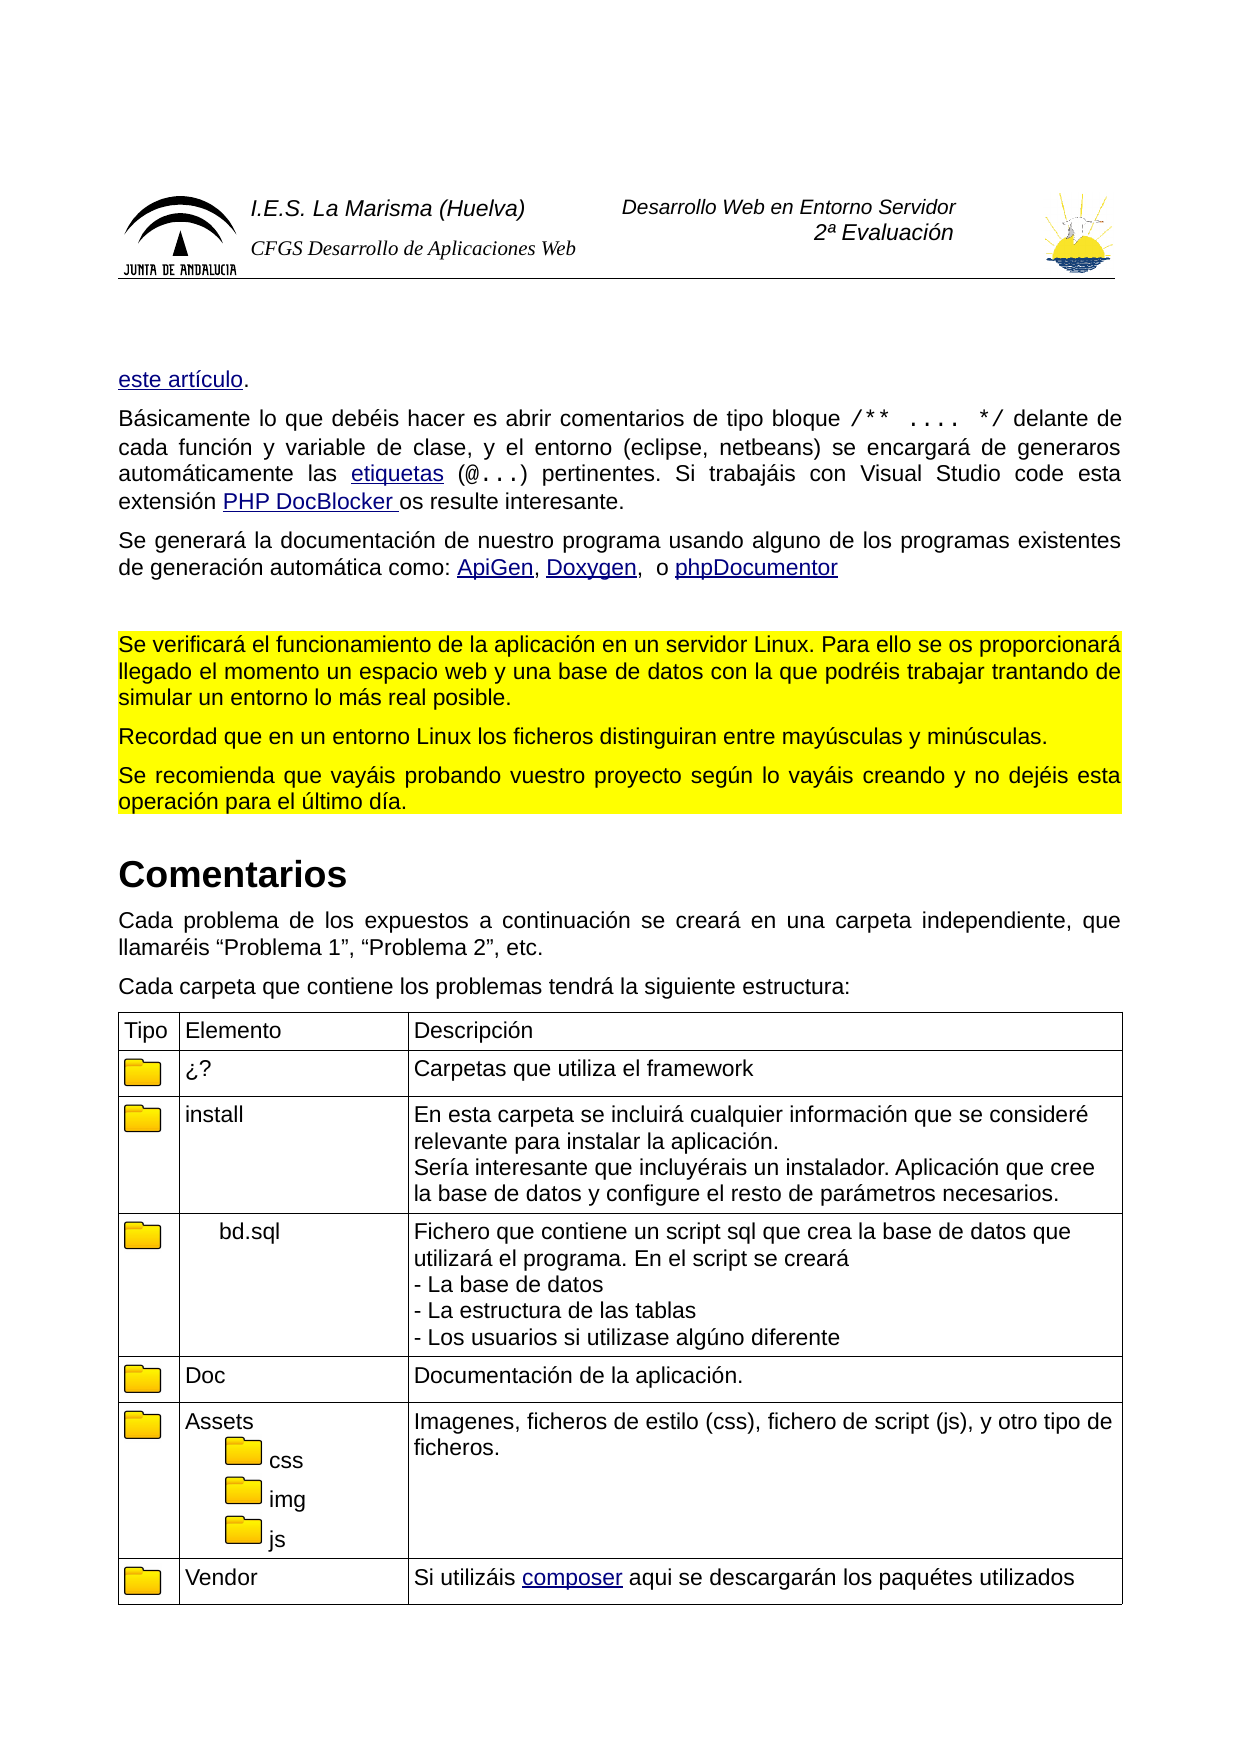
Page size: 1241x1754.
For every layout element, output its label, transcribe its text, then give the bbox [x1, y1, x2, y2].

text Cada problema de los expuestos a continuación se creará en una carpeta independiente, que llamaréis “Problema 1”, “Problema 2”, etc. [118, 907, 1122, 960]
text Se recomienda que vayáis probando vuestro proyecto según lo vayáis creando y no dejéis esta operación para el último día. [118, 762, 1122, 814]
table_cell Imagenes, ficheros de estilo (css), fichero de script (js), y otro tipo de ficheros. [409, 1403, 1122, 1558]
picture [123, 1407, 162, 1443]
table_cell [119, 1559, 179, 1604]
table_cell [119, 1051, 179, 1096]
table_header Descripción [409, 1013, 1122, 1049]
text Se verificará el funcionamiento de la aplicación en un servidor Linux. Para ello se os proporcionará llegado el momento un espacio web y una base de datos con la que podréis trabajar trantando de simular un entorno lo más real posible. [118, 631, 1122, 710]
table_cell Carpetas que utiliza el framework [409, 1051, 1122, 1096]
picture [224, 1473, 263, 1508]
picture [123, 1101, 162, 1136]
table_cell bd.sql [180, 1214, 408, 1356]
table_cell Assets css img js [180, 1403, 408, 1558]
table_cell [119, 1097, 179, 1212]
text Se generará la documentación de nuestro programa usando alguno de los programas existentes de generación automática como: ApiGen, Doxygen, o phpDocumentor [118, 527, 1122, 580]
subtitle Comentarios [118, 852, 1122, 895]
table_cell Si utilizáis composer aqui se descargarán los paquétes utilizados [409, 1559, 1122, 1604]
picture [123, 1218, 162, 1253]
table_cell [119, 1357, 179, 1402]
table_cell [119, 1214, 179, 1356]
text Básicamente lo que debéis hacer es abrir comentarios de tipo bloque /** .... */ delante de cada función y variable de clase, y el entorno (eclipse, netbeans) se encargará de generaros automáticamente las etiquetas (@...) pertinentes. Si trabajáis con Visual Studio code esta extensión PHP DocBlocker os resulte interesante. [118, 405, 1122, 515]
table_cell Documentación de la aplicación. [409, 1357, 1122, 1402]
table_cell install [180, 1097, 408, 1212]
table_cell Vendor [180, 1559, 408, 1604]
picture [224, 1512, 263, 1548]
picture [1043, 192, 1114, 276]
table_cell ¿? [180, 1051, 408, 1096]
text Recordad que en un entorno Linux los ficheros distinguiran entre mayúsculas y minúsculas. [118, 723, 1122, 749]
picture [123, 1563, 162, 1599]
table_header Tipo [119, 1013, 179, 1049]
table_header Elemento [180, 1013, 408, 1049]
table_cell [119, 1403, 179, 1558]
picture [123, 1055, 162, 1090]
picture [123, 1361, 162, 1397]
table_cell Fichero que contiene un script sql que crea la base de datos que utilizará el programa. En el script se creará - La base de datos - La estructura de las tablas - Los usuarios si utilizase algúno diferente [409, 1214, 1122, 1356]
table_cell Doc [180, 1357, 408, 1402]
text Cada carpeta que contiene los problemas tendrá la siguiente estructura: [118, 973, 1122, 999]
picture [224, 1434, 263, 1469]
text este artículo. [118, 366, 1122, 393]
table_cell En esta carpeta se incluirá cualquier información que se consideré relevante para instalar la aplicación. Sería interesante que incluyérais un instalador. Aplicación que cree la base de datos y configure el resto de parámetros necesarios. [409, 1097, 1122, 1212]
